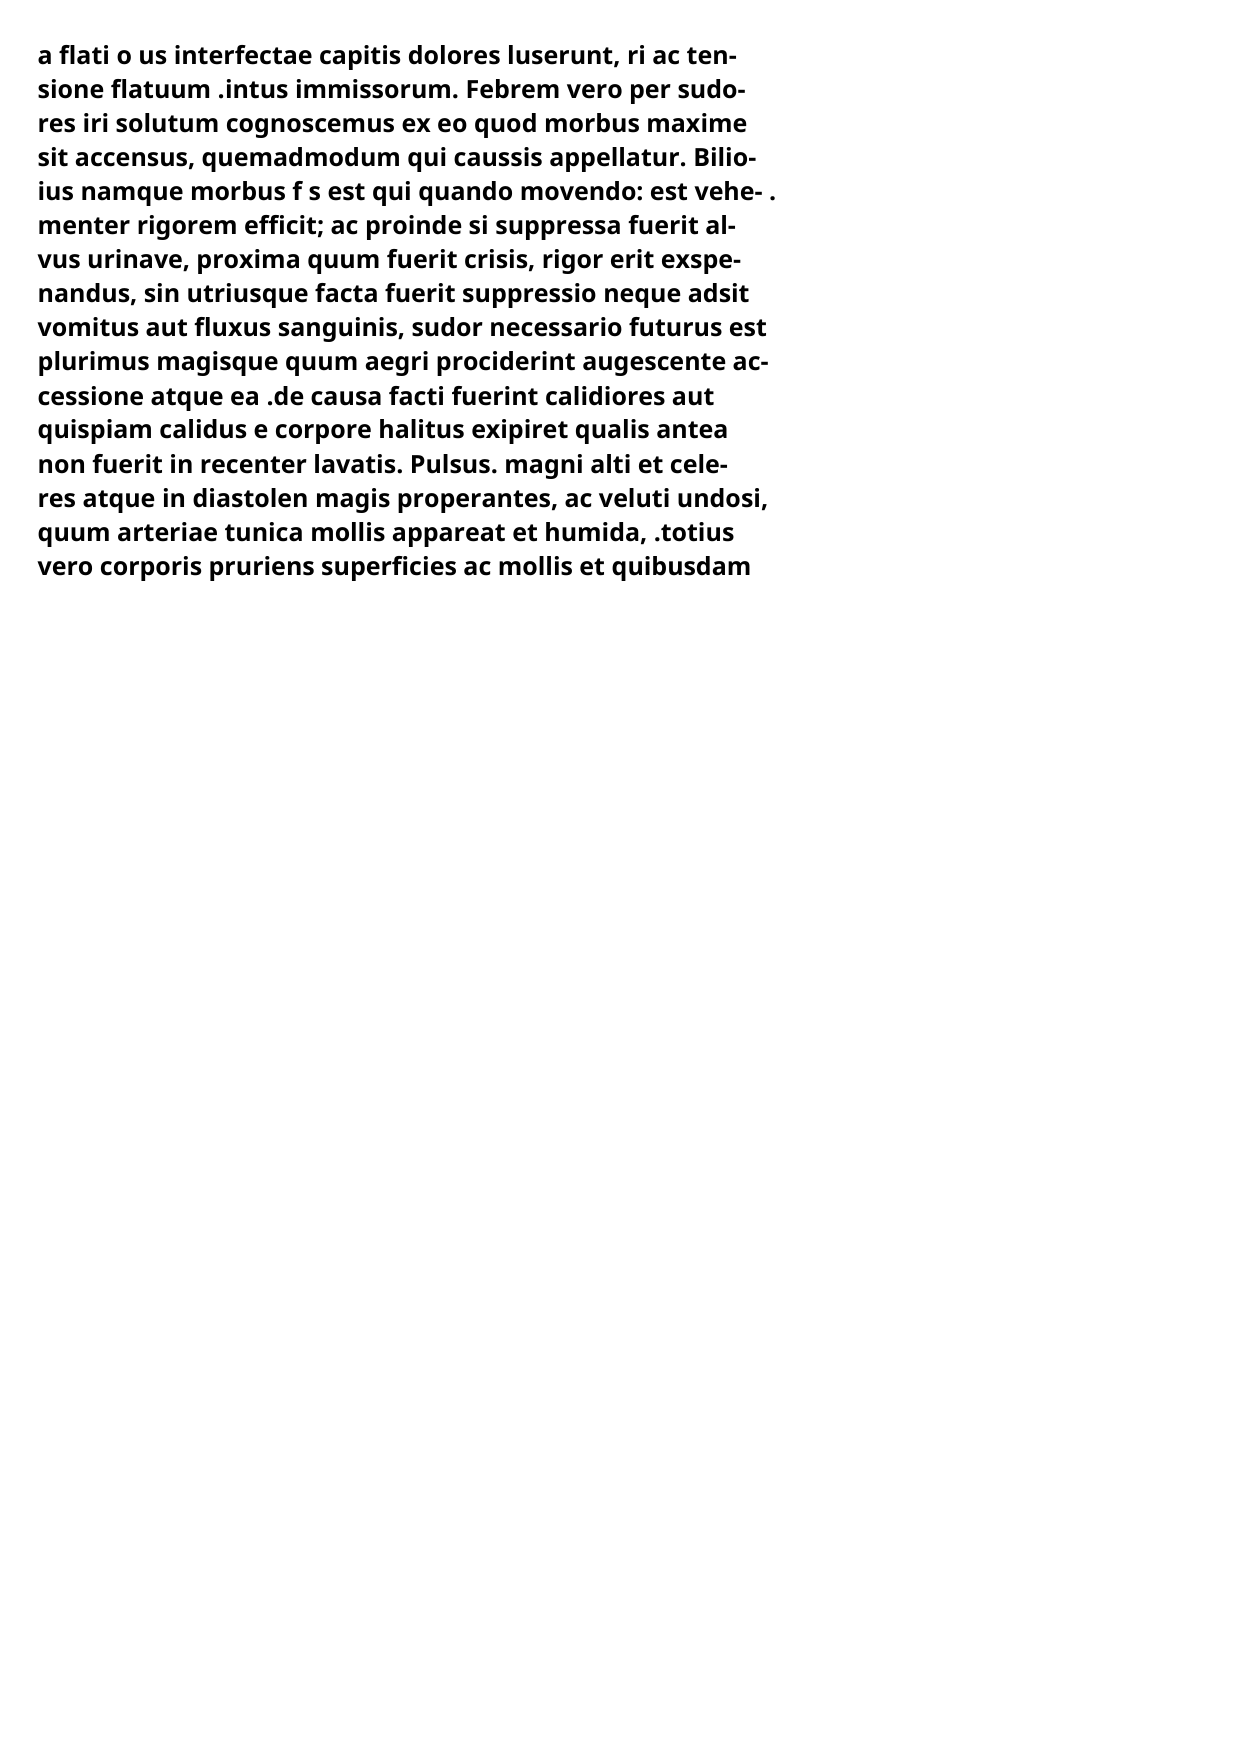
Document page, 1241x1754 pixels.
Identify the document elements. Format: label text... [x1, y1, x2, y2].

text a flati o us interfectae capitis dolores luserunt, ri ac ten- sione flatuum .intus immissorum. Febrem vero per sudo- res iri solutum cognoscemus ex eo quod morbus maxime sit accensus, quemadmodum qui caussis appellatur. Bilio- ius namque morbus f s est qui quando movendo: est vehe- . menter rigorem efficit; ac proinde si suppressa fuerit al- vus urinave, proxima quum fuerit crisis, rigor erit exspe- nandus, sin utriusque facta fuerit suppressio neque adsit vomitus aut fluxus sanguinis, sudor necessario futurus est plurimus magisque quum aegri prociderint augescente ac- cessione atque ea .de causa facti fuerint calidiores aut quispiam calidus e corpore halitus exipiret qualis antea non fuerit in recenter lavatis. Pulsus. magni alti et cele- res atque in diastolen magis properantes, ac veluti undosi, quum arteriae tunica mollis appareat et humida, .totius vero corporis pruriens superficies ac mollis et quibusdam [37, 37, 1203, 582]
